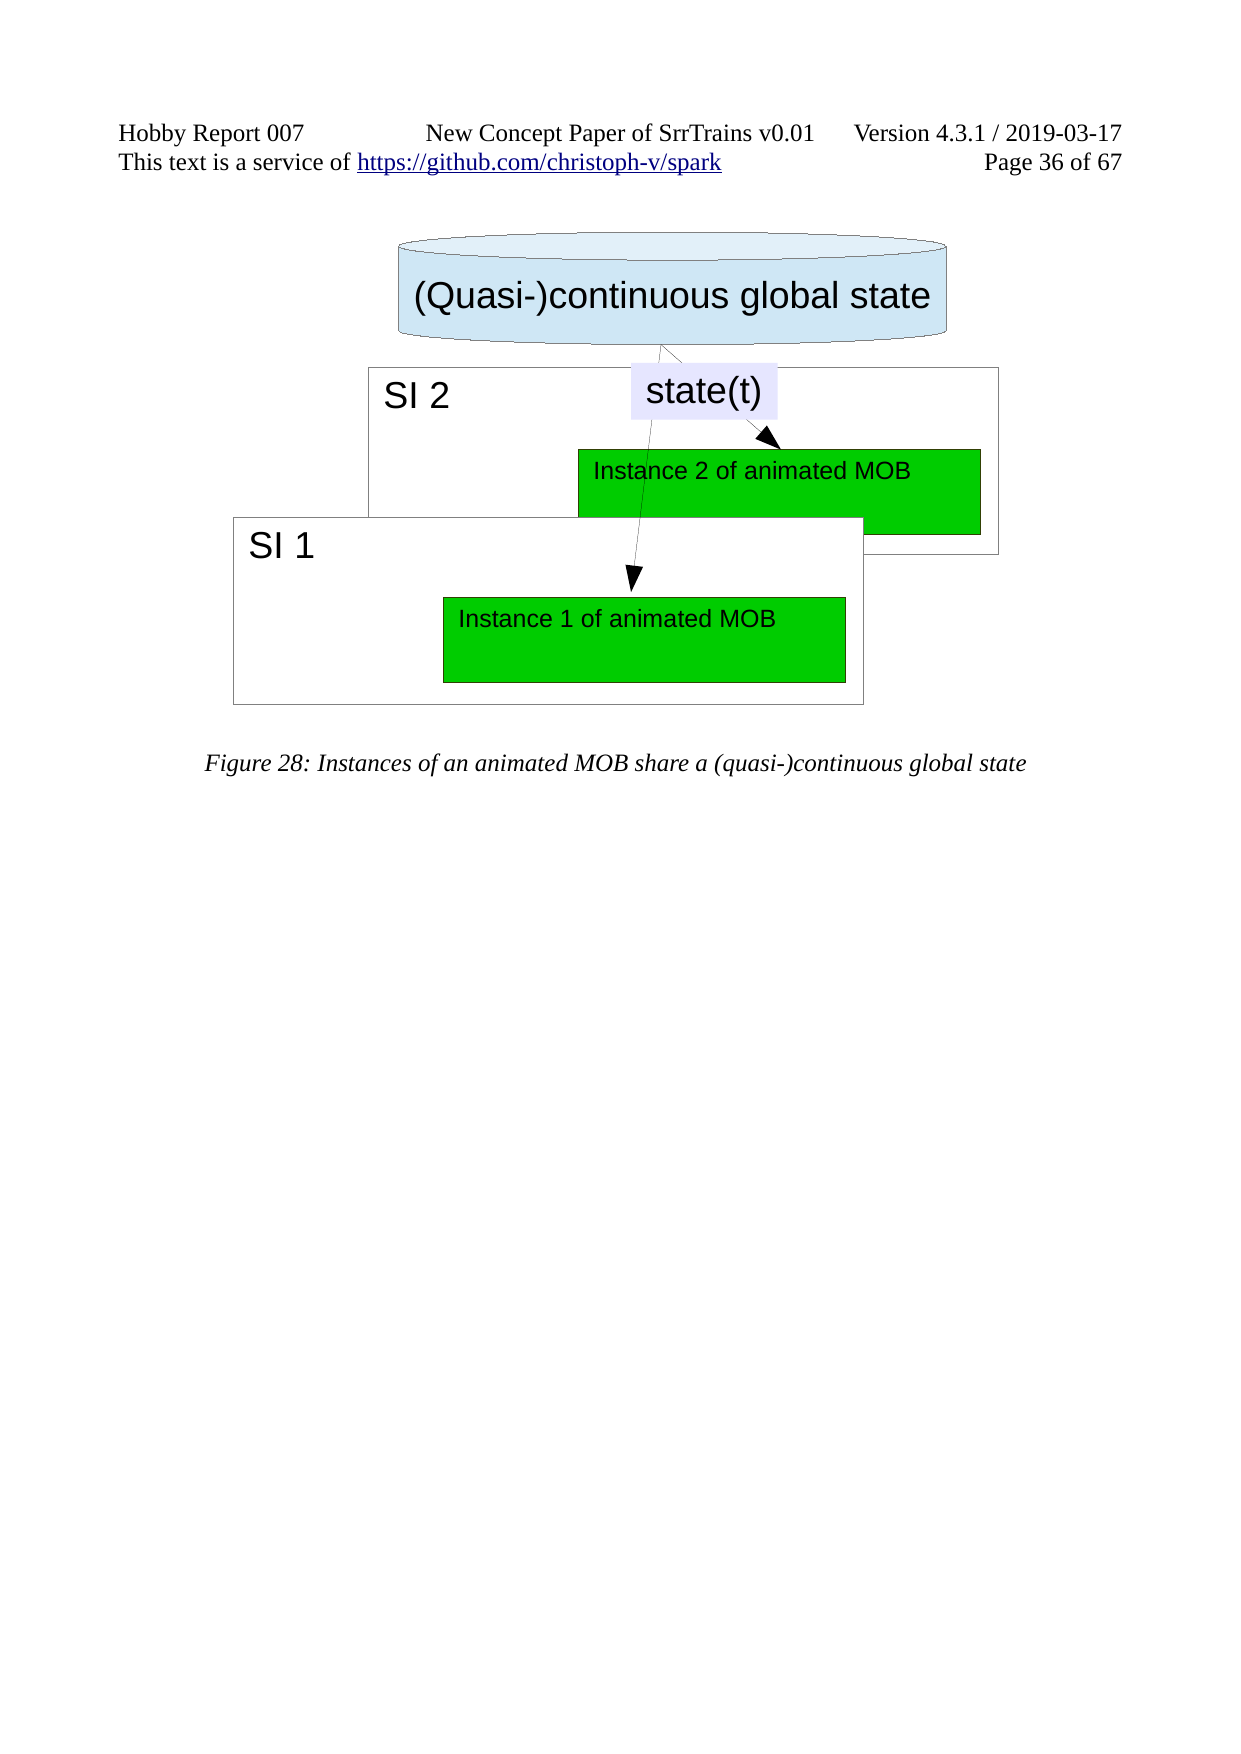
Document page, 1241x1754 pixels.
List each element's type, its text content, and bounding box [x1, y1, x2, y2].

text Figure 28: Instances of an animated MOB share a (quasi-)continuous global state [204, 218, 1036, 777]
